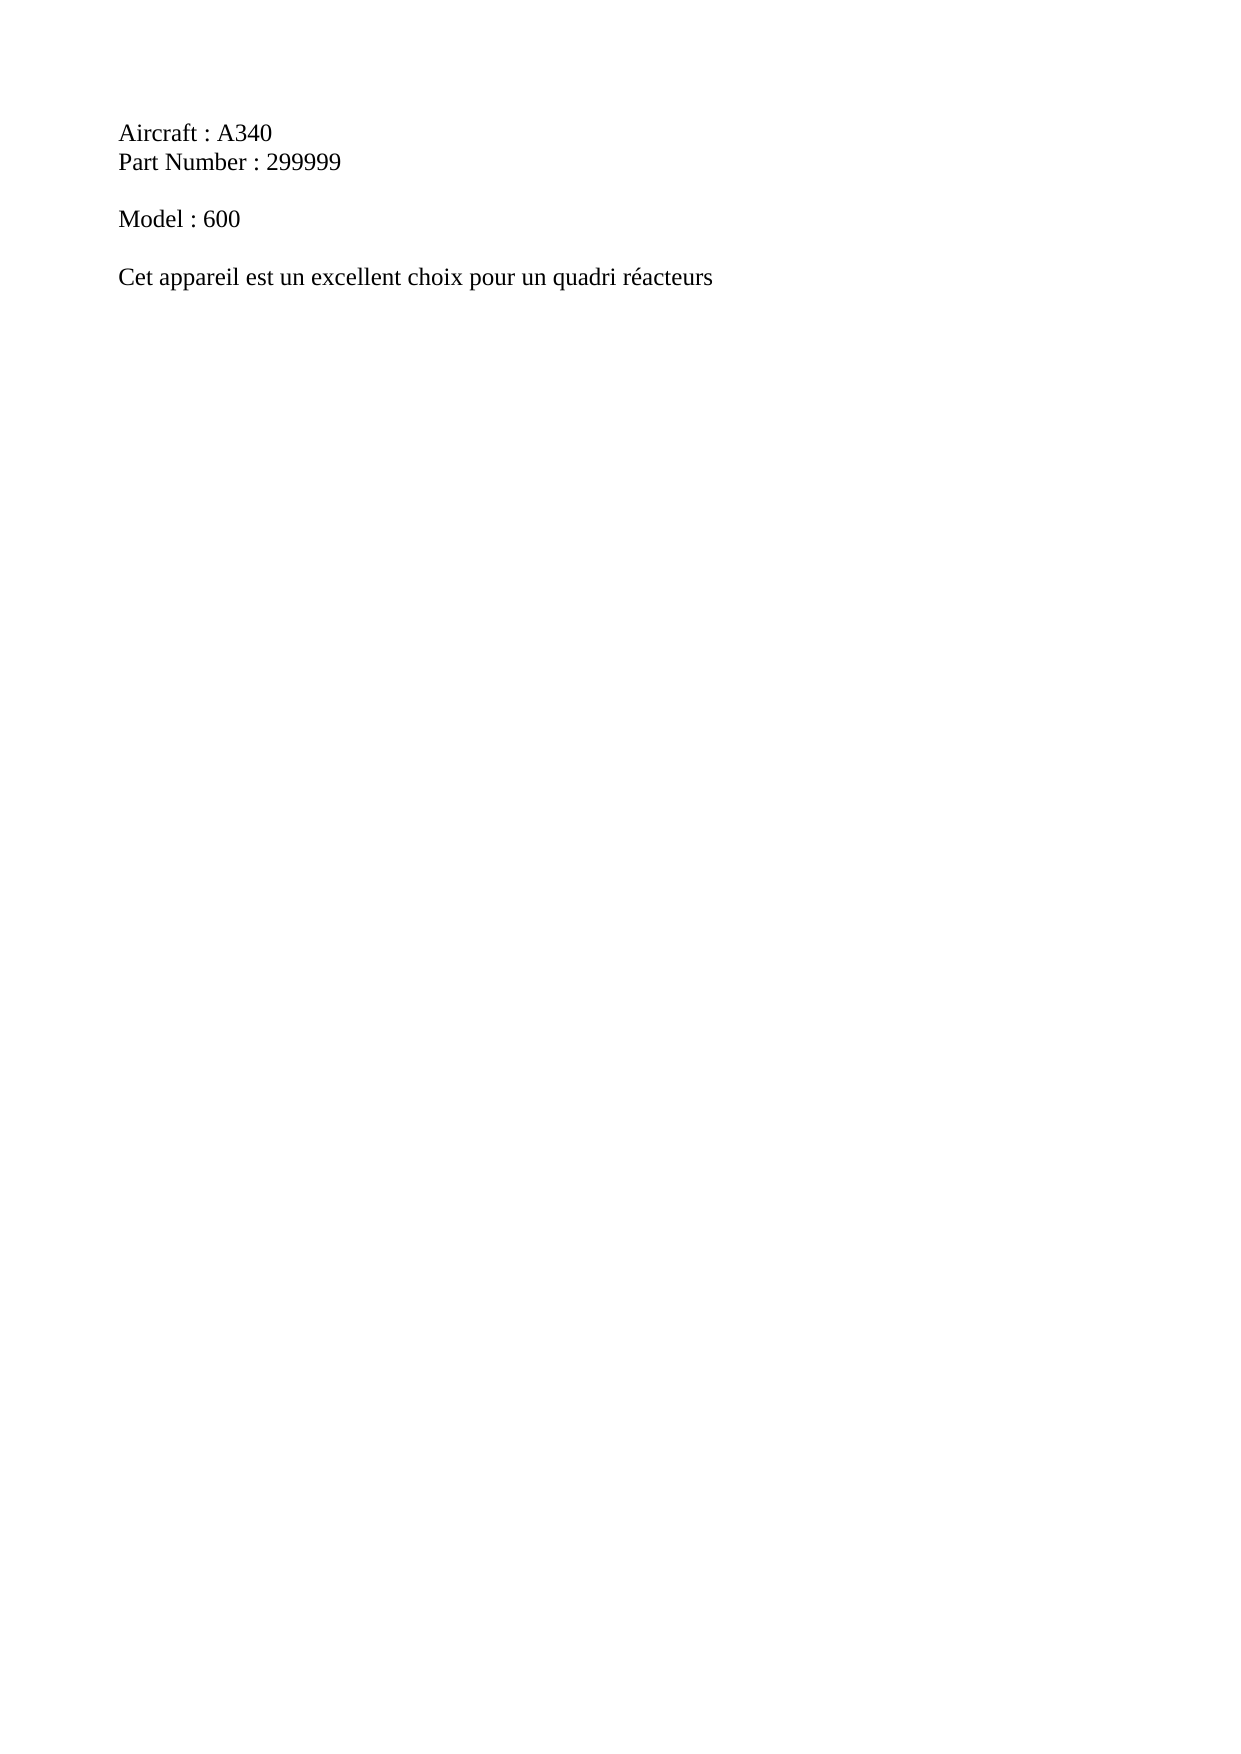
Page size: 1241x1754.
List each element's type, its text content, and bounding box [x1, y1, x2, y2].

text Model : 600 [118, 204, 1122, 233]
text Part Number : 299999 [118, 147, 1122, 176]
text Aircraft : A340 [118, 118, 1122, 147]
text Cet appareil est un excellent choix pour un quadri réacteurs [118, 262, 1122, 291]
